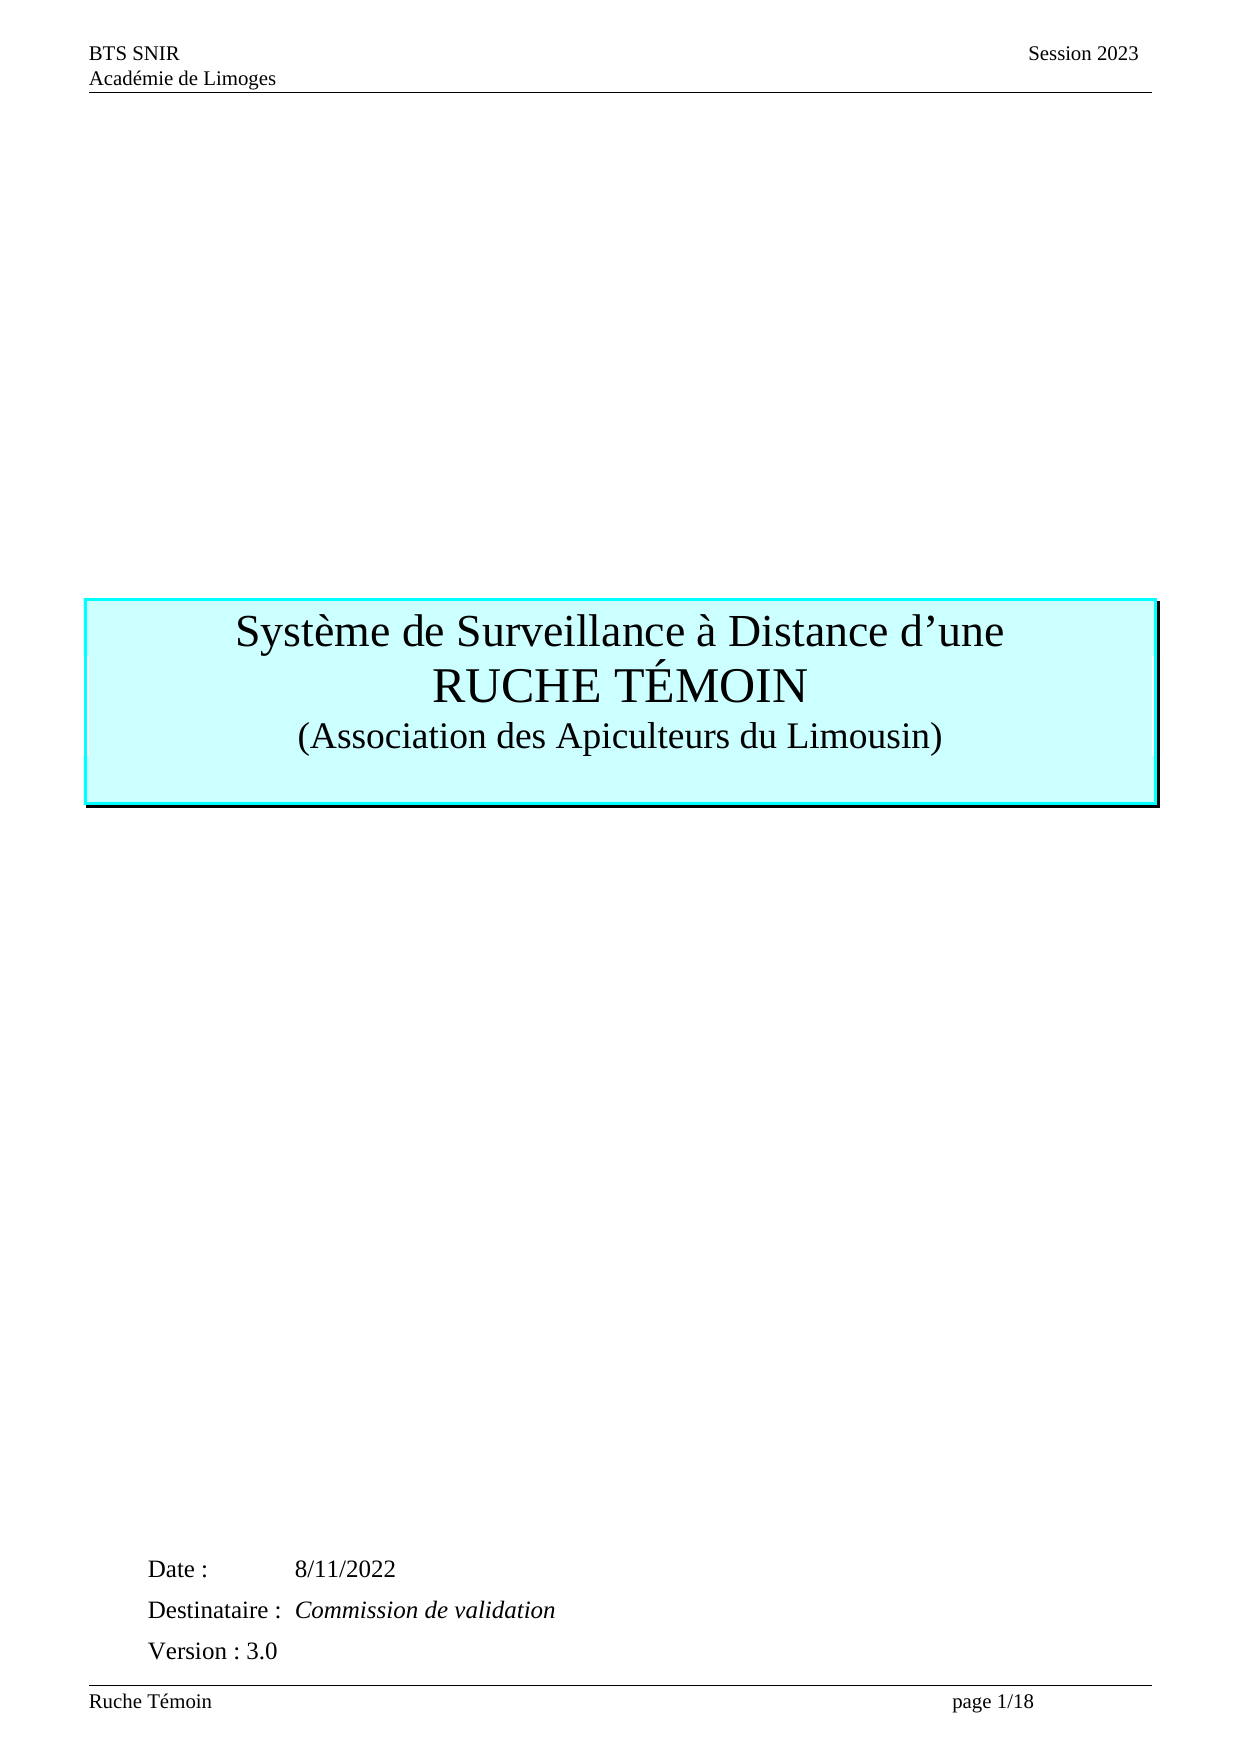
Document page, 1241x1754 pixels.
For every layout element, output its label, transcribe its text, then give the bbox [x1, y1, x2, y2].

text Système de Surveillance à Distance d’une [87, 601, 1154, 656]
text RUCHE TÉMOIN [89, 656, 1152, 713]
text Version : 3.0 [89, 1636, 1152, 1665]
text Date : 8/11/2022 [89, 1554, 1152, 1583]
text (Association des Apiculteurs du Limousin) [89, 713, 1152, 751]
text Destinataire : Commission de validation [89, 1595, 1152, 1624]
